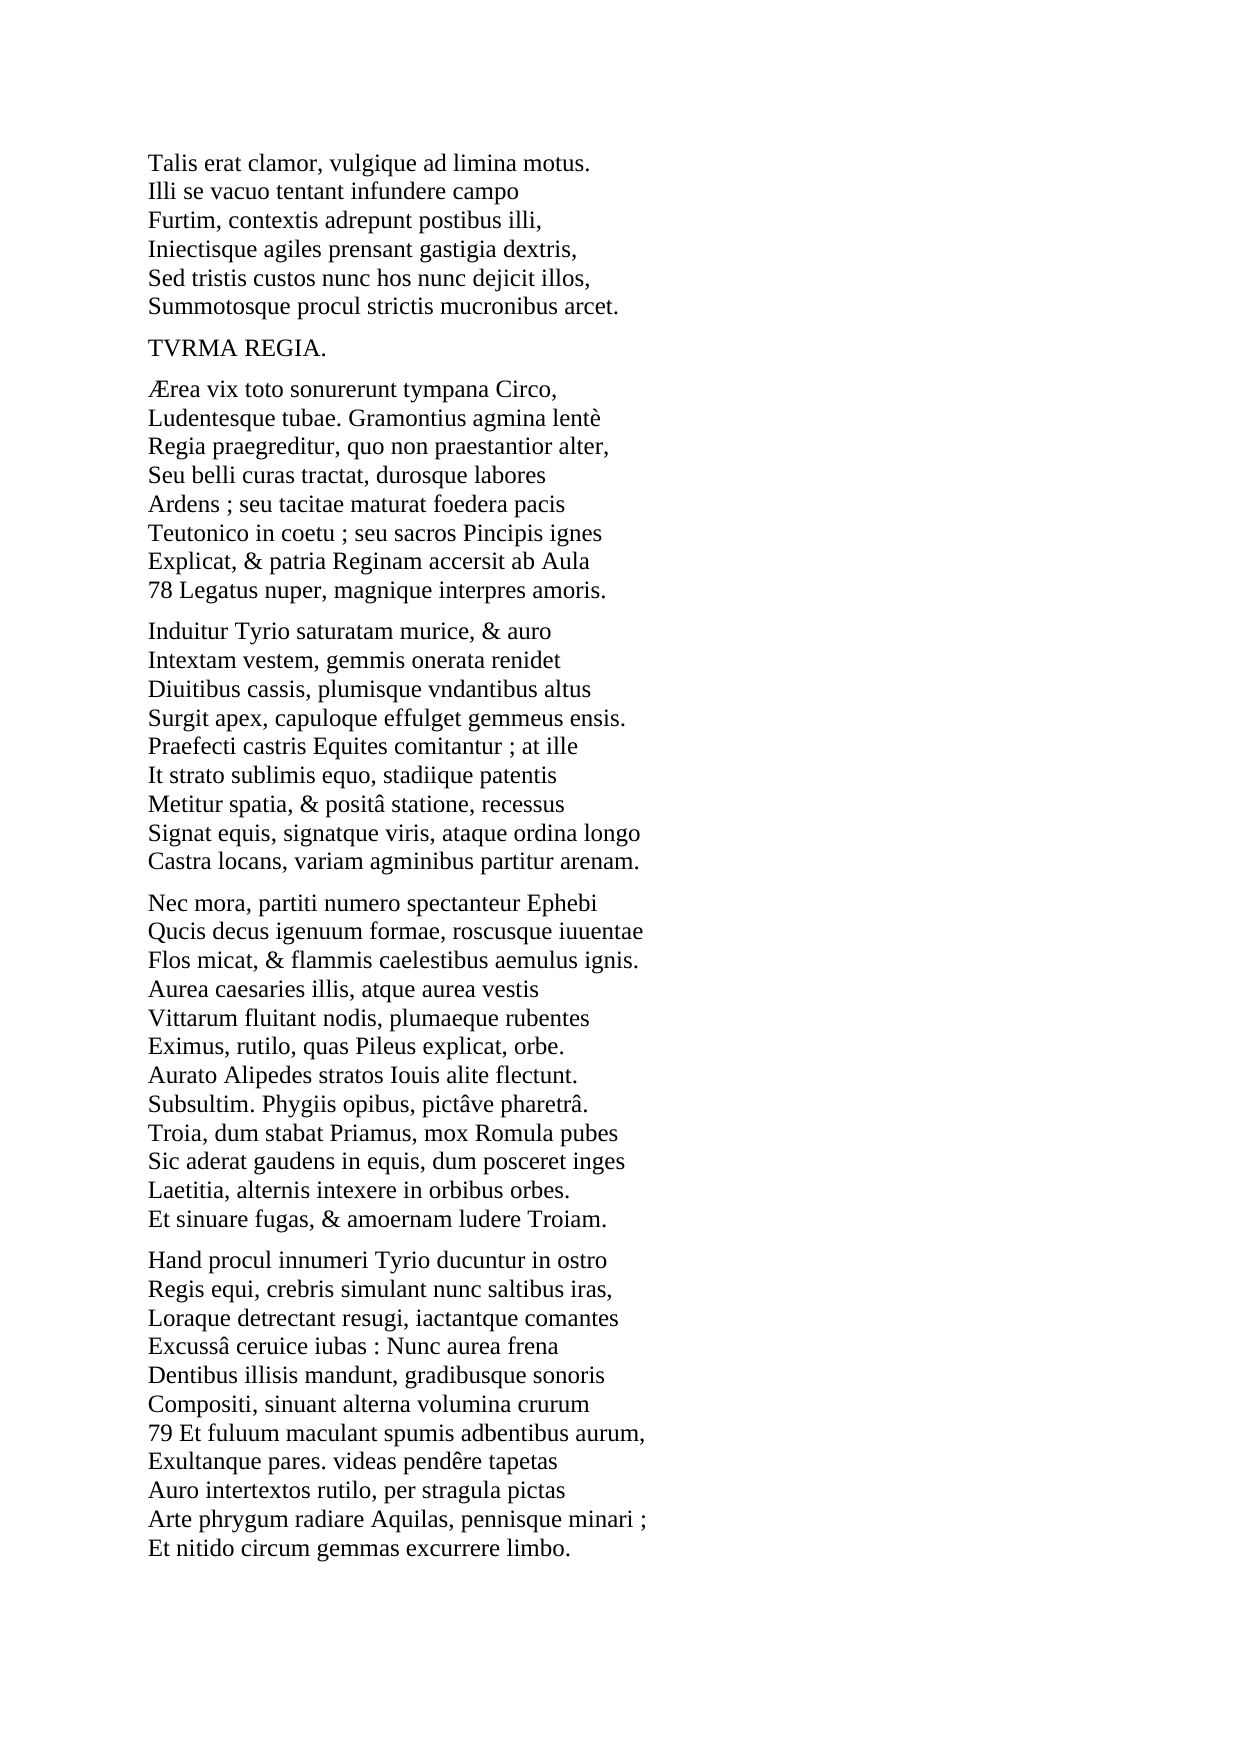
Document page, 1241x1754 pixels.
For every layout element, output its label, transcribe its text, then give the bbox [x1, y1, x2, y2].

text Ærea vix toto sonurerunt tympana Circo, Ludentesque tubae. Gramontius agmina lentè Regia praegreditur, quo non praestantior alter, Seu belli curas tractat, durosque labores Ardens ; seu tacitae maturat foedera pacis Teutonico in coetu ; seu sacros Pincipis ignes Explicat, & patria Reginam accersit ab Aula 78 Legatus nuper, magnique interpres amoris. [148, 374, 1093, 604]
text Hand procul innumeri Tyrio ducuntur in ostro Regis equi, crebris simulant nunc saltibus iras, Loraque detrectant resugi, iactantque comantes Excussâ ceruice iubas : Nunc aurea frena Dentibus illisis mandunt, gradibusque sonoris Compositi, sinuant alterna volumina crurum 79 Et fuluum maculant spumis adbentibus aurum, Exultanque pares. videas pendêre tapetas Auro intertextos rutilo, per stragula pictas Arte phrygum radiare Aquilas, pennisque minari ; Et nitido circum gemmas excurrere limbo. [148, 1245, 1093, 1561]
text Talis erat clamor, vulgique ad limina motus. Illi se vacuo tentant infundere campo Furtim, contextis adrepunt postibus illi, Iniectisque agiles prensant gastigia dextris, Sed tristis custos nunc hos nunc dejicit illos, Summotosque procul strictis mucronibus arcet. [148, 148, 1093, 320]
text TVRMA REGIA. [148, 333, 1093, 361]
text Induitur Tyrio saturatam murice, & auro Intextam vestem, gemmis onerata renidet Diuitibus cassis, plumisque vndantibus altus Surgit apex, capuloque effulget gemmeus ensis. Praefecti castris Equites comitantur ; at ille It strato sublimis equo, stadiique patentis Metitur spatia, & positâ statione, recessus Signat equis, signatque viris, ataque ordina longo Castra locans, variam agminibus partitur arenam. [148, 616, 1093, 875]
text Nec mora, partiti numero spectanteur Ephebi Qucis decus igenuum formae, roscusque iuuentae Flos micat, & flammis caelestibus aemulus ignis. Aurea caesaries illis, atque aurea vestis Vittarum fluitant nodis, plumaeque rubentes Eximus, rutilo, quas Pileus explicat, orbe. Aurato Alipedes stratos Iouis alite flectunt. Subsultim. Phygiis opibus, pictâve pharetrâ. Troia, dum stabat Priamus, mox Romula pubes Sic aderat gaudens in equis, dum posceret inges Laetitia, alternis intexere in orbibus orbes. Et sinuare fugas, & amoernam ludere Troiam. [148, 888, 1093, 1233]
